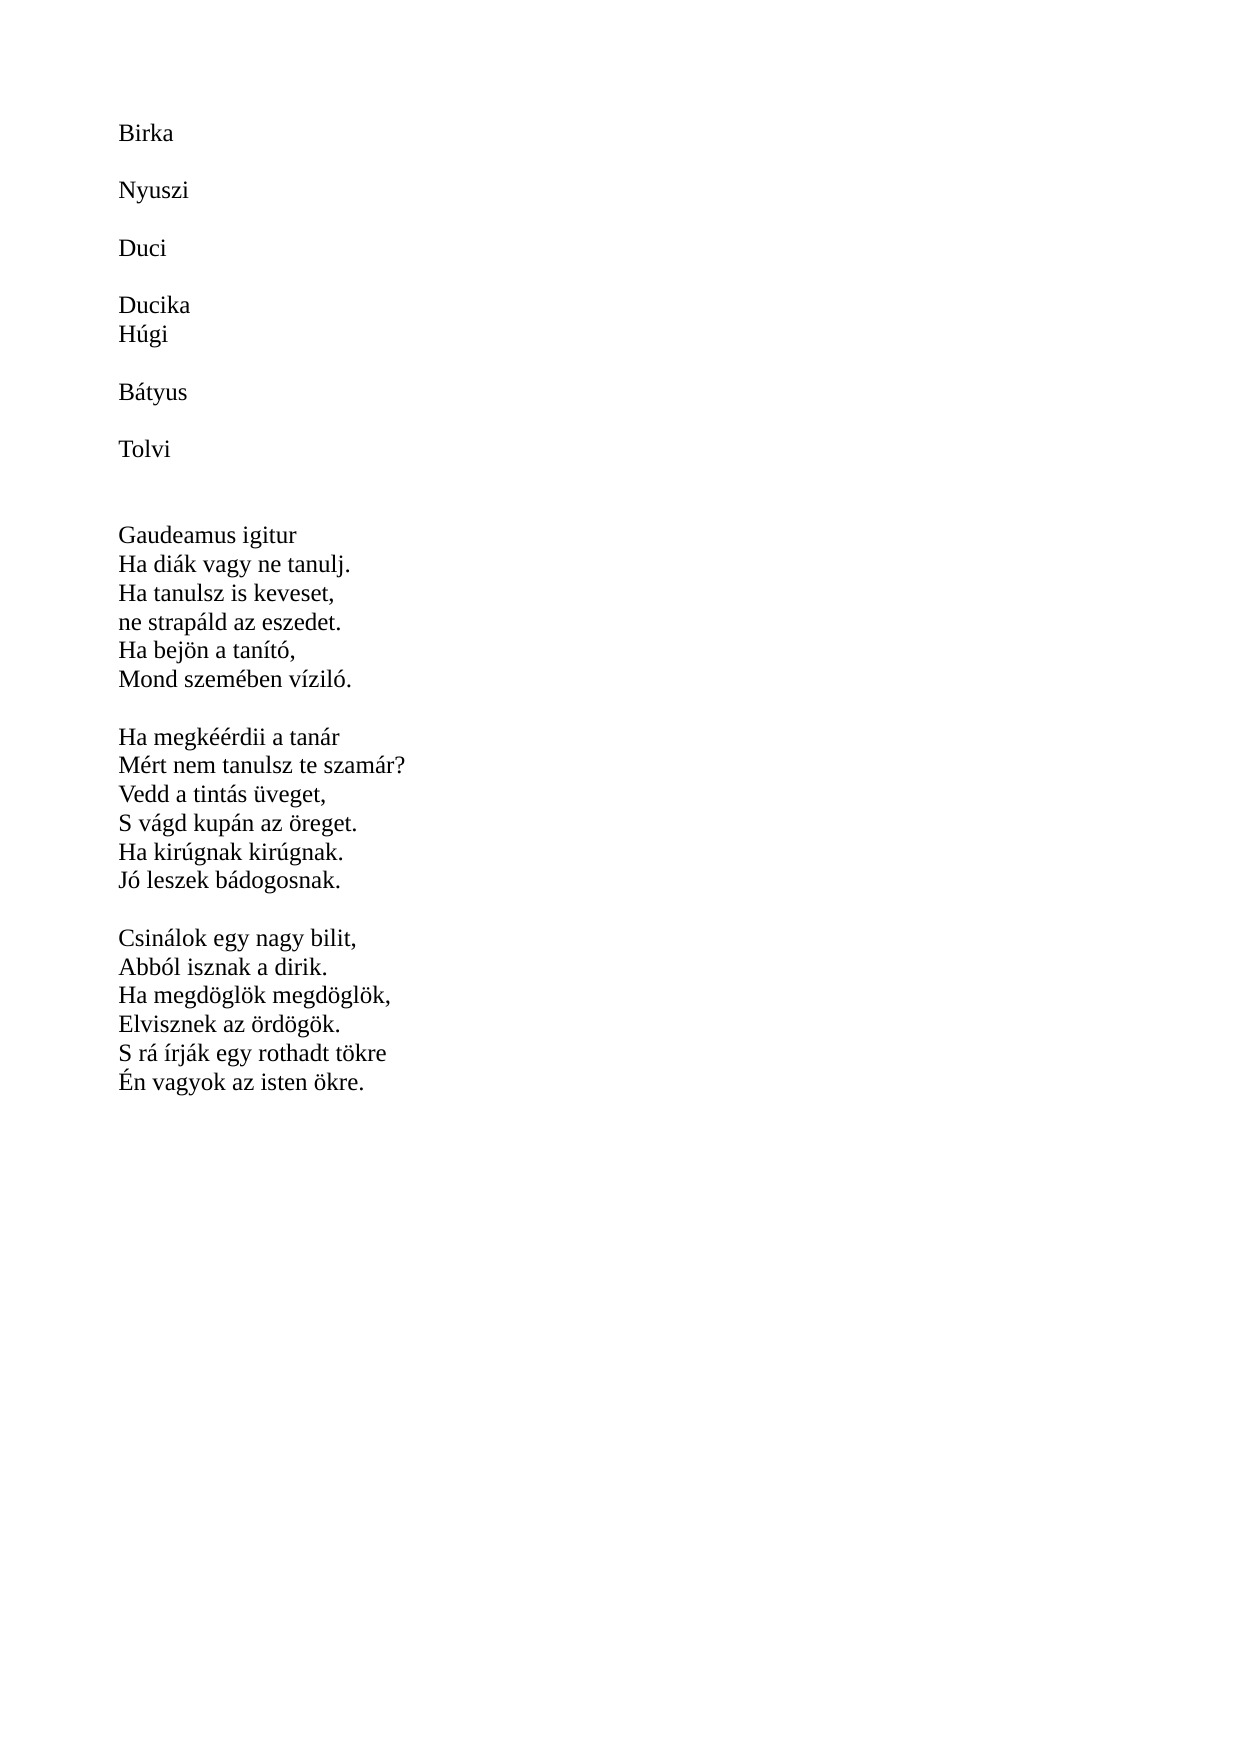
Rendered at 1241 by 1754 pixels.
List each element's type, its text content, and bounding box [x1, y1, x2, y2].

text Tolvi [118, 434, 1122, 463]
text S rá írják egy rothadt tökre [118, 1038, 1122, 1067]
text Birka [118, 118, 1122, 147]
text Ha megkéérdii a tanár [118, 722, 1122, 751]
text Gaudeamus igitur [118, 521, 1122, 549]
text Húgi [118, 319, 1122, 348]
text Abból isznak a dirik. [118, 952, 1122, 981]
text Ha kirúgnak kirúgnak. [118, 837, 1122, 866]
text Ha diák vagy ne tanulj. [118, 549, 1122, 578]
text Mért nem tanulsz te szamár? [118, 751, 1122, 779]
text Nyuszi [118, 176, 1122, 204]
text Jó leszek bádogosnak. [118, 866, 1122, 894]
text Bátyus [118, 377, 1122, 406]
text ne strapáld az eszedet. [118, 607, 1122, 636]
text Ha bejön a tanító, [118, 636, 1122, 664]
text Elvisznek az ördögök. [118, 1009, 1122, 1038]
text Vedd a tintás üveget, [118, 779, 1122, 808]
text Csinálok egy nagy bilit, [118, 923, 1122, 952]
text Duci [118, 233, 1122, 262]
text Én vagyok az isten ökre. [118, 1067, 1122, 1096]
text S vágd kupán az öreget. [118, 808, 1122, 837]
text Ducika [118, 291, 1122, 319]
text Mond szemében víziló. [118, 664, 1122, 693]
text Ha megdöglök megdöglök, [118, 981, 1122, 1009]
text Ha tanulsz is keveset, [118, 578, 1122, 607]
